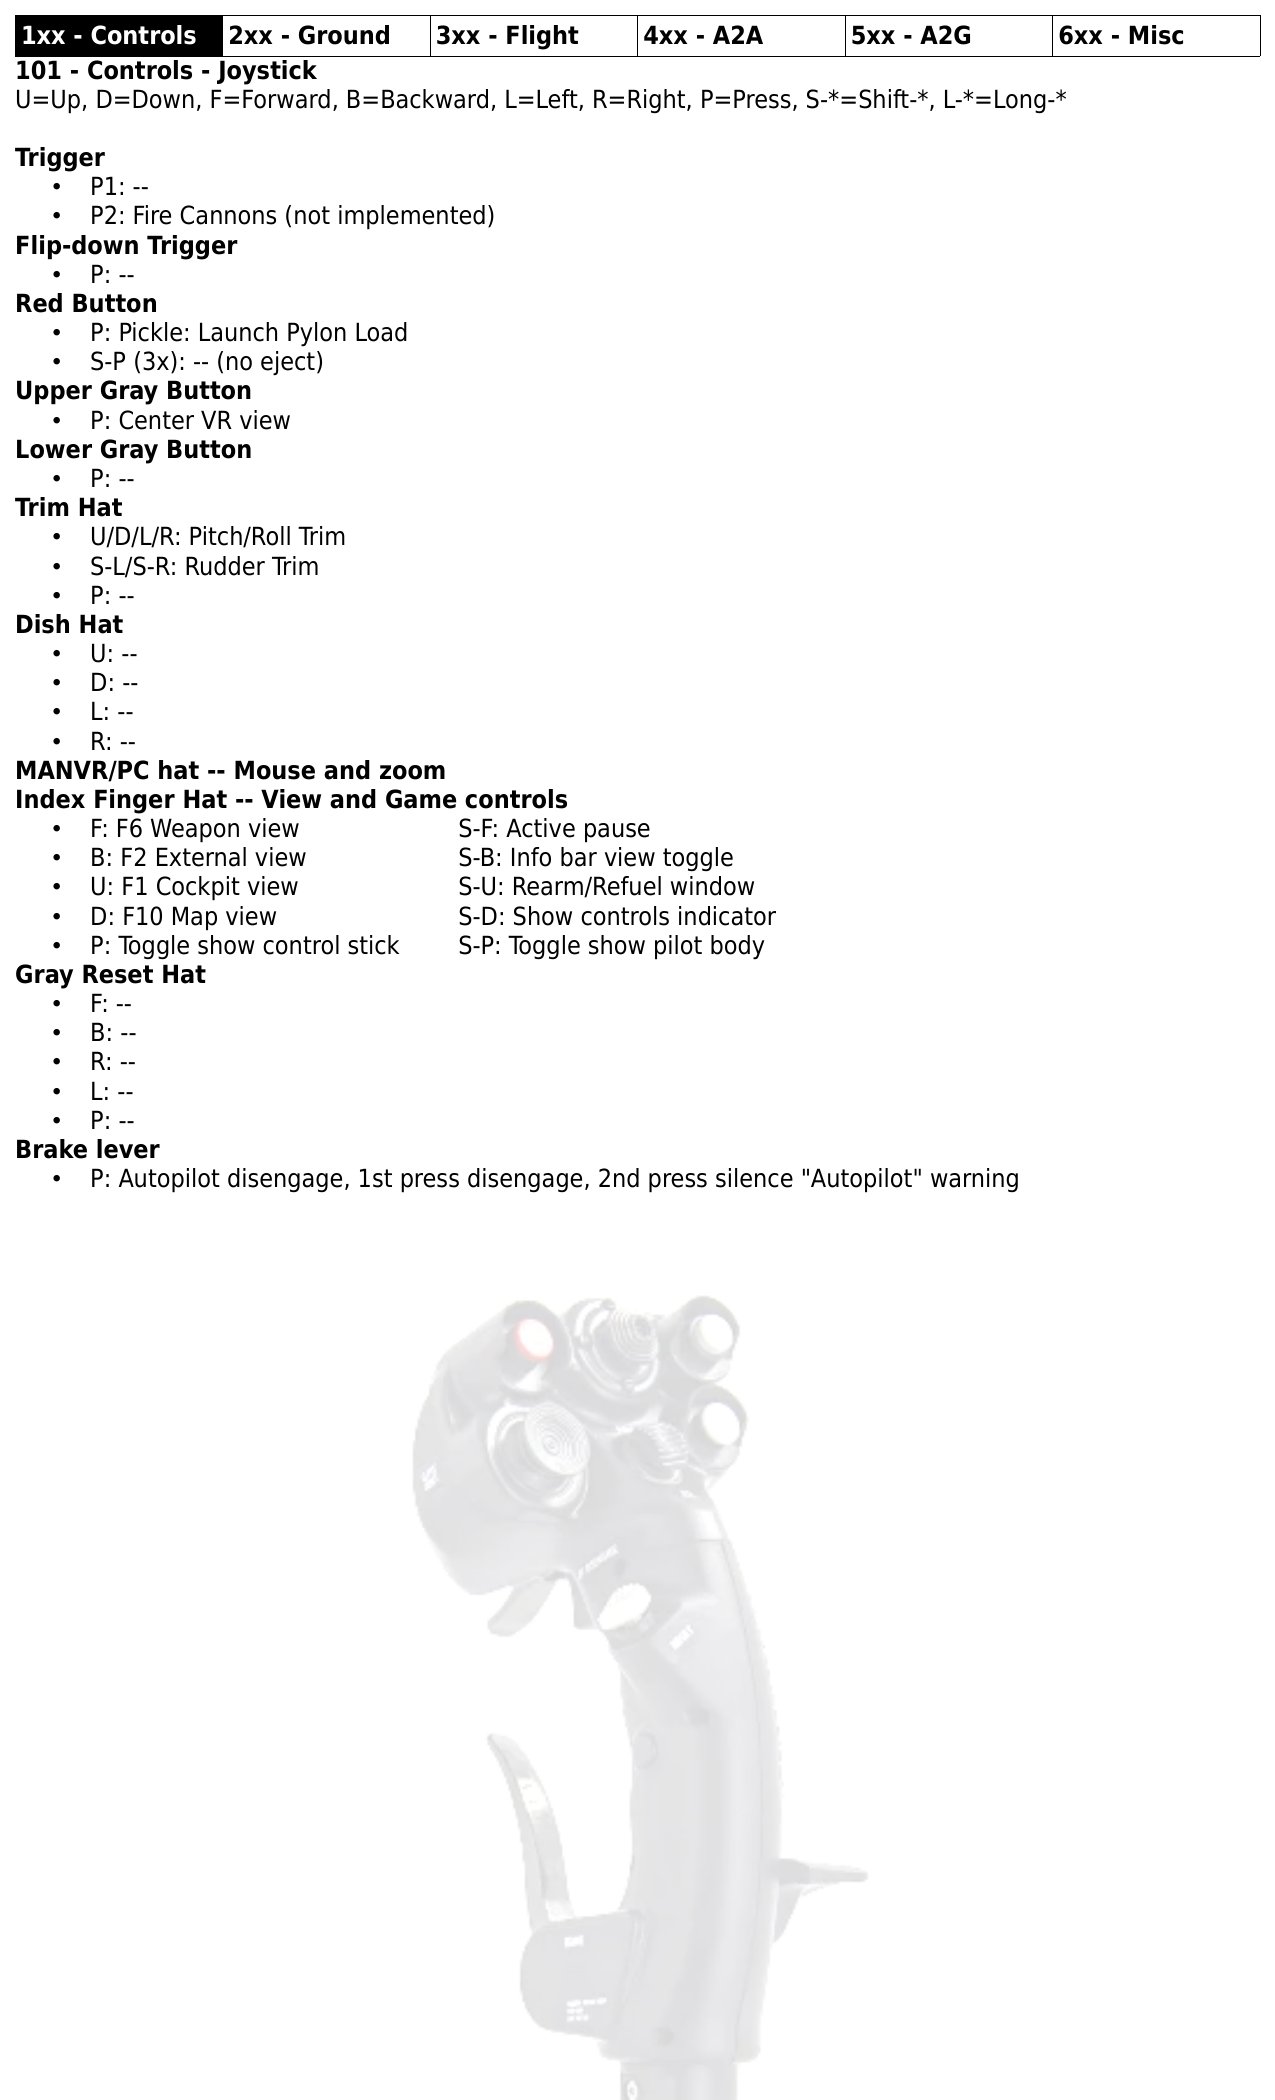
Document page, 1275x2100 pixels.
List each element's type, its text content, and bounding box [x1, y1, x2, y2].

list P: Autopilot disengage, 1st press disengage, 2nd press silence "Autopilot" warning [52, 1164, 1260, 1193]
text Lower Gray Button [15, 435, 1260, 464]
table_header 2xx - Ground [223, 16, 430, 56]
list D: F10 Map view S-D: Show controls indicator [52, 902, 1260, 931]
list P: -- [52, 581, 1260, 610]
text Index Finger Hat -- View and Game controls [15, 785, 1260, 814]
list P: -- [52, 1106, 1260, 1135]
list R: -- [52, 1047, 1260, 1077]
list P: Center VR view [52, 406, 1260, 435]
list R: -- [52, 727, 1260, 756]
list P1: -- [52, 172, 1260, 202]
list P: -- [52, 260, 1260, 289]
list U: -- [52, 639, 1260, 668]
list L: -- [52, 697, 1260, 727]
table_header 1xx - Controls [16, 16, 222, 56]
list U/D/L/R: Pitch/Roll Trim [52, 522, 1260, 552]
list S-L/S-R: Rudder Trim [52, 552, 1260, 581]
list P: -- [52, 464, 1260, 493]
text Brake lever [15, 1135, 1260, 1164]
text Dish Hat [15, 610, 1260, 639]
list L: -- [52, 1077, 1260, 1106]
text Flip-down Trigger [15, 231, 1260, 260]
list F: F6 Weapon view S-F: Active pause [52, 814, 1260, 843]
text Red Button [15, 289, 1260, 318]
table_header 4xx - A2A [638, 16, 845, 56]
list U: F1 Cockpit view S-U: Rearm/Refuel window [52, 872, 1260, 902]
list P: Pickle: Launch Pylon Load [52, 318, 1260, 347]
text Trim Hat [15, 493, 1260, 522]
list P2: Fire Cannons (not implemented) [52, 202, 1260, 231]
list F: -- [52, 989, 1260, 1018]
list D: -- [52, 668, 1260, 697]
list S-P (3x): -- (no eject) [52, 347, 1260, 377]
list B: -- [52, 1018, 1260, 1047]
table_header 3xx - Flight [431, 16, 637, 56]
text Trigger [15, 143, 1260, 172]
list P: Toggle show control stick S-P: Toggle show pilot body [52, 931, 1260, 960]
table_header 6xx - Misc [1053, 16, 1260, 56]
text 101 - Controls - Joystick [15, 57, 1260, 85]
text Upper Gray Button [15, 377, 1260, 406]
list B: F2 External view S-B: Info bar view toggle [52, 843, 1260, 872]
text U=Up, D=Down, F=Forward, B=Backward, L=Left, R=Right, P=Press, S-*=Shift-*, L-*=Long-* [15, 85, 1260, 114]
text MANVR/PC hat -- Mouse and zoom [15, 756, 1260, 785]
table_header 5xx - A2G [846, 16, 1052, 56]
text Gray Reset Hat [15, 960, 1260, 989]
